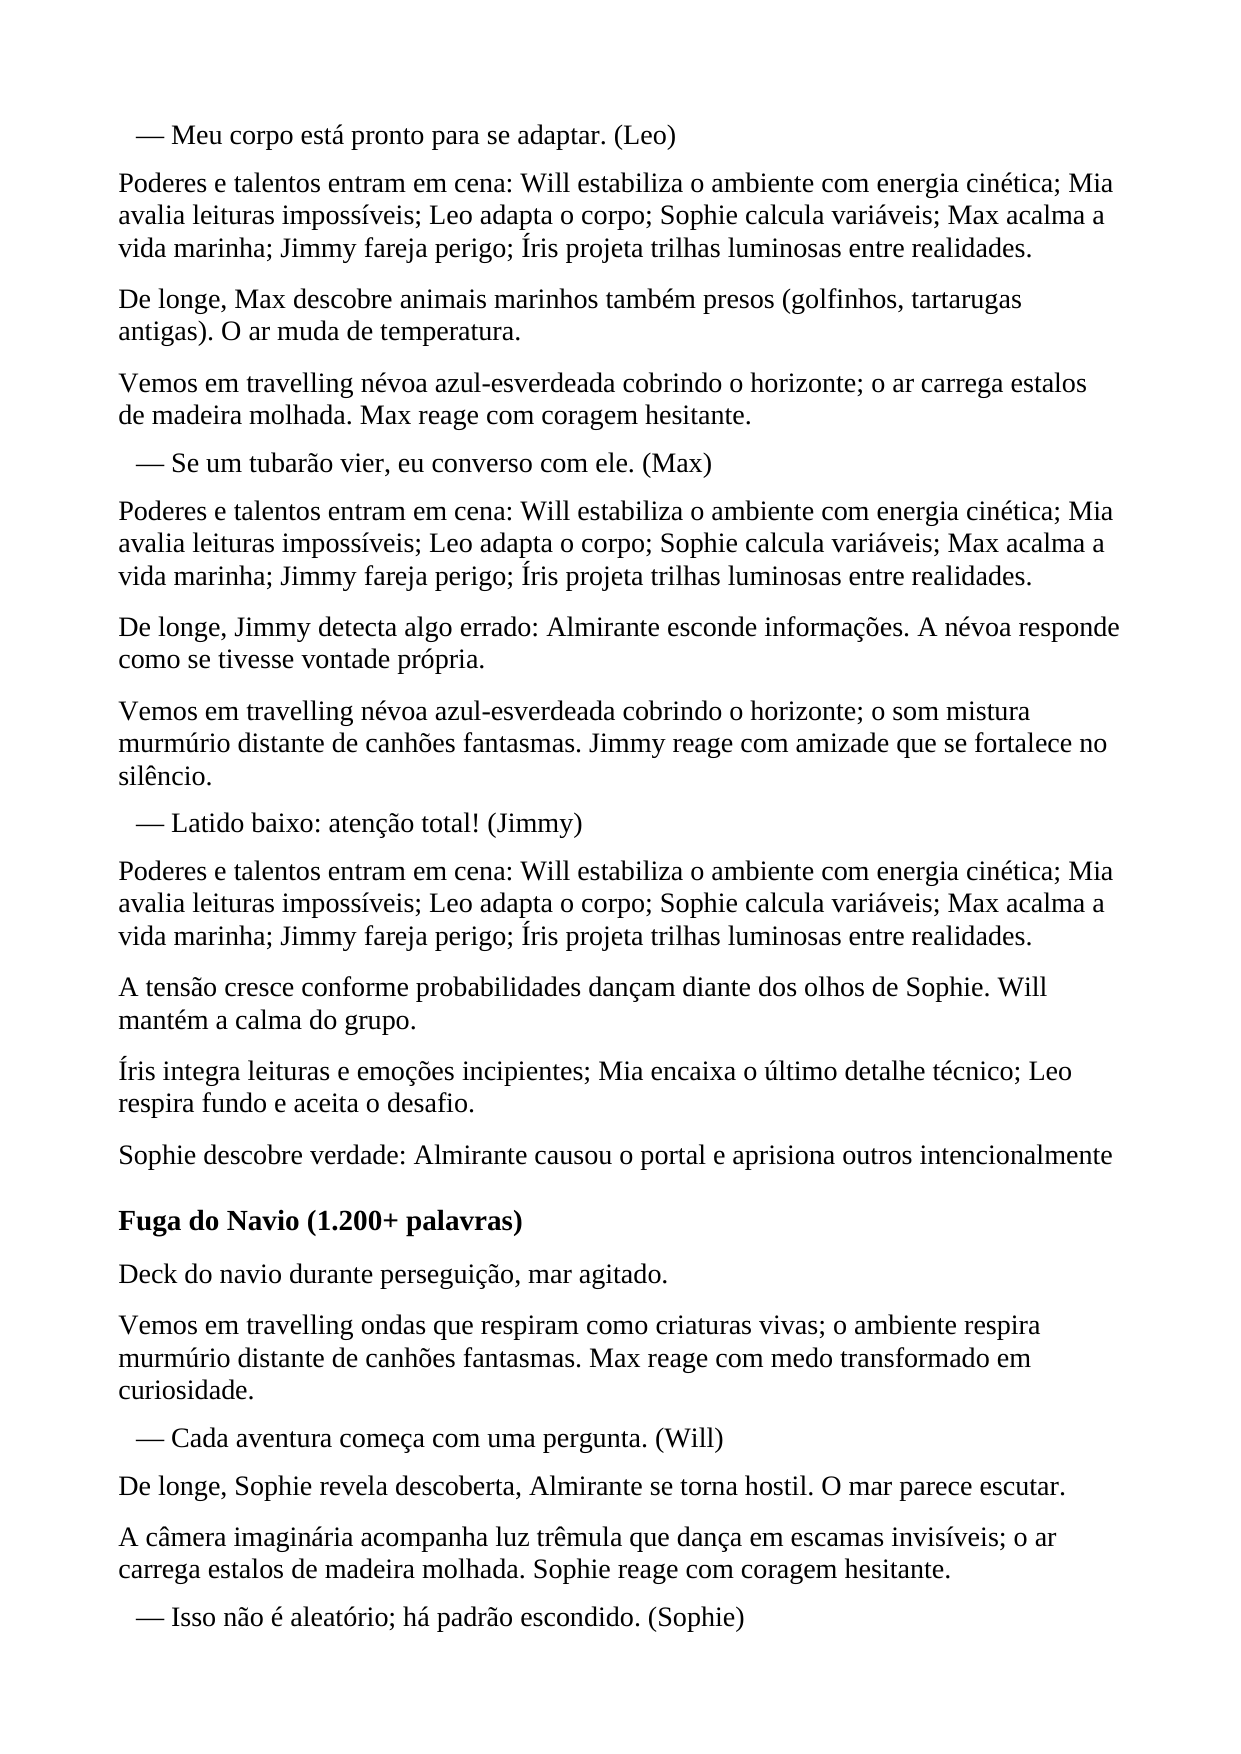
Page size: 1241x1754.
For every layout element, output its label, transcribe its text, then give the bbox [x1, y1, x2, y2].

text A tensão cresce conforme probabilidades dançam diante dos olhos de Sophie. Will mantém a calma do grupo. [118, 970, 1122, 1035]
text Sophie descobre verdade: Almirante causou o portal e aprisiona outros intencionalmente [118, 1138, 1122, 1170]
text Vemos em travelling névoa azul-esverdeada cobrindo o horizonte; o som mistura murmúrio distante de canhões fantasmas. Jimmy reage com amizade que se fortalece no silêncio. [118, 694, 1122, 791]
text Deck do navio durante perseguição, mar agitado. [118, 1257, 1122, 1289]
text Poderes e talentos entram em cena: Will estabiliza o ambiente com energia cinética; Mia avalia leituras impossíveis; Leo adapta o corpo; Sophie calcula variáveis; Max acalma a vida marinha; Jimmy fareja perigo; Íris projeta trilhas luminosas entre realidades. [118, 854, 1122, 951]
text A câmera imaginária acompanha luz trêmula que dança em escamas invisíveis; o ar carrega estalos de madeira molhada. Sophie reage com coragem hesitante. [118, 1520, 1122, 1585]
text Poderes e talentos entram em cena: Will estabiliza o ambiente com energia cinética; Mia avalia leituras impossíveis; Leo adapta o corpo; Sophie calcula variáveis; Max acalma a vida marinha; Jimmy fareja perigo; Íris projeta trilhas luminosas entre realidades. [118, 166, 1122, 263]
subtitle Fuga do Navio (1.200+ palavras) [118, 1203, 1122, 1237]
text De longe, Jimmy detecta algo errado: Almirante esconde informações. A névoa responde como se tivesse vontade própria. [118, 610, 1122, 675]
text De longe, Max descobre animais marinhos também presos (golfinhos, tartarugas antigas). O ar muda de temperatura. [118, 282, 1122, 347]
text — Cada aventura começa com uma pergunta. (Will) [118, 1421, 1122, 1453]
text Íris integra leituras e emoções incipientes; Mia encaixa o último detalhe técnico; Leo respira fundo e aceita o desafio. [118, 1054, 1122, 1119]
text — Latido baixo: atenção total! (Jimmy) [118, 806, 1122, 839]
text Poderes e talentos entram em cena: Will estabiliza o ambiente com energia cinética; Mia avalia leituras impossíveis; Leo adapta o corpo; Sophie calcula variáveis; Max acalma a vida marinha; Jimmy fareja perigo; Íris projeta trilhas luminosas entre realidades. [118, 494, 1122, 591]
text — Se um tubarão vier, eu converso com ele. (Max) [118, 446, 1122, 478]
text De longe, Sophie revela descoberta, Almirante se torna hostil. O mar parece escutar. [118, 1469, 1122, 1501]
text Vemos em travelling névoa azul-esverdeada cobrindo o horizonte; o ar carrega estalos de madeira molhada. Max reage com coragem hesitante. [118, 366, 1122, 431]
text Vemos em travelling ondas que respiram como criaturas vivas; o ambiente respira murmúrio distante de canhões fantasmas. Max reage com medo transformado em curiosidade. [118, 1308, 1122, 1406]
text — Meu corpo está pronto para se adaptar. (Leo) [118, 118, 1122, 151]
text — Isso não é aleatório; há padrão escondido. (Sophie) [118, 1600, 1122, 1633]
